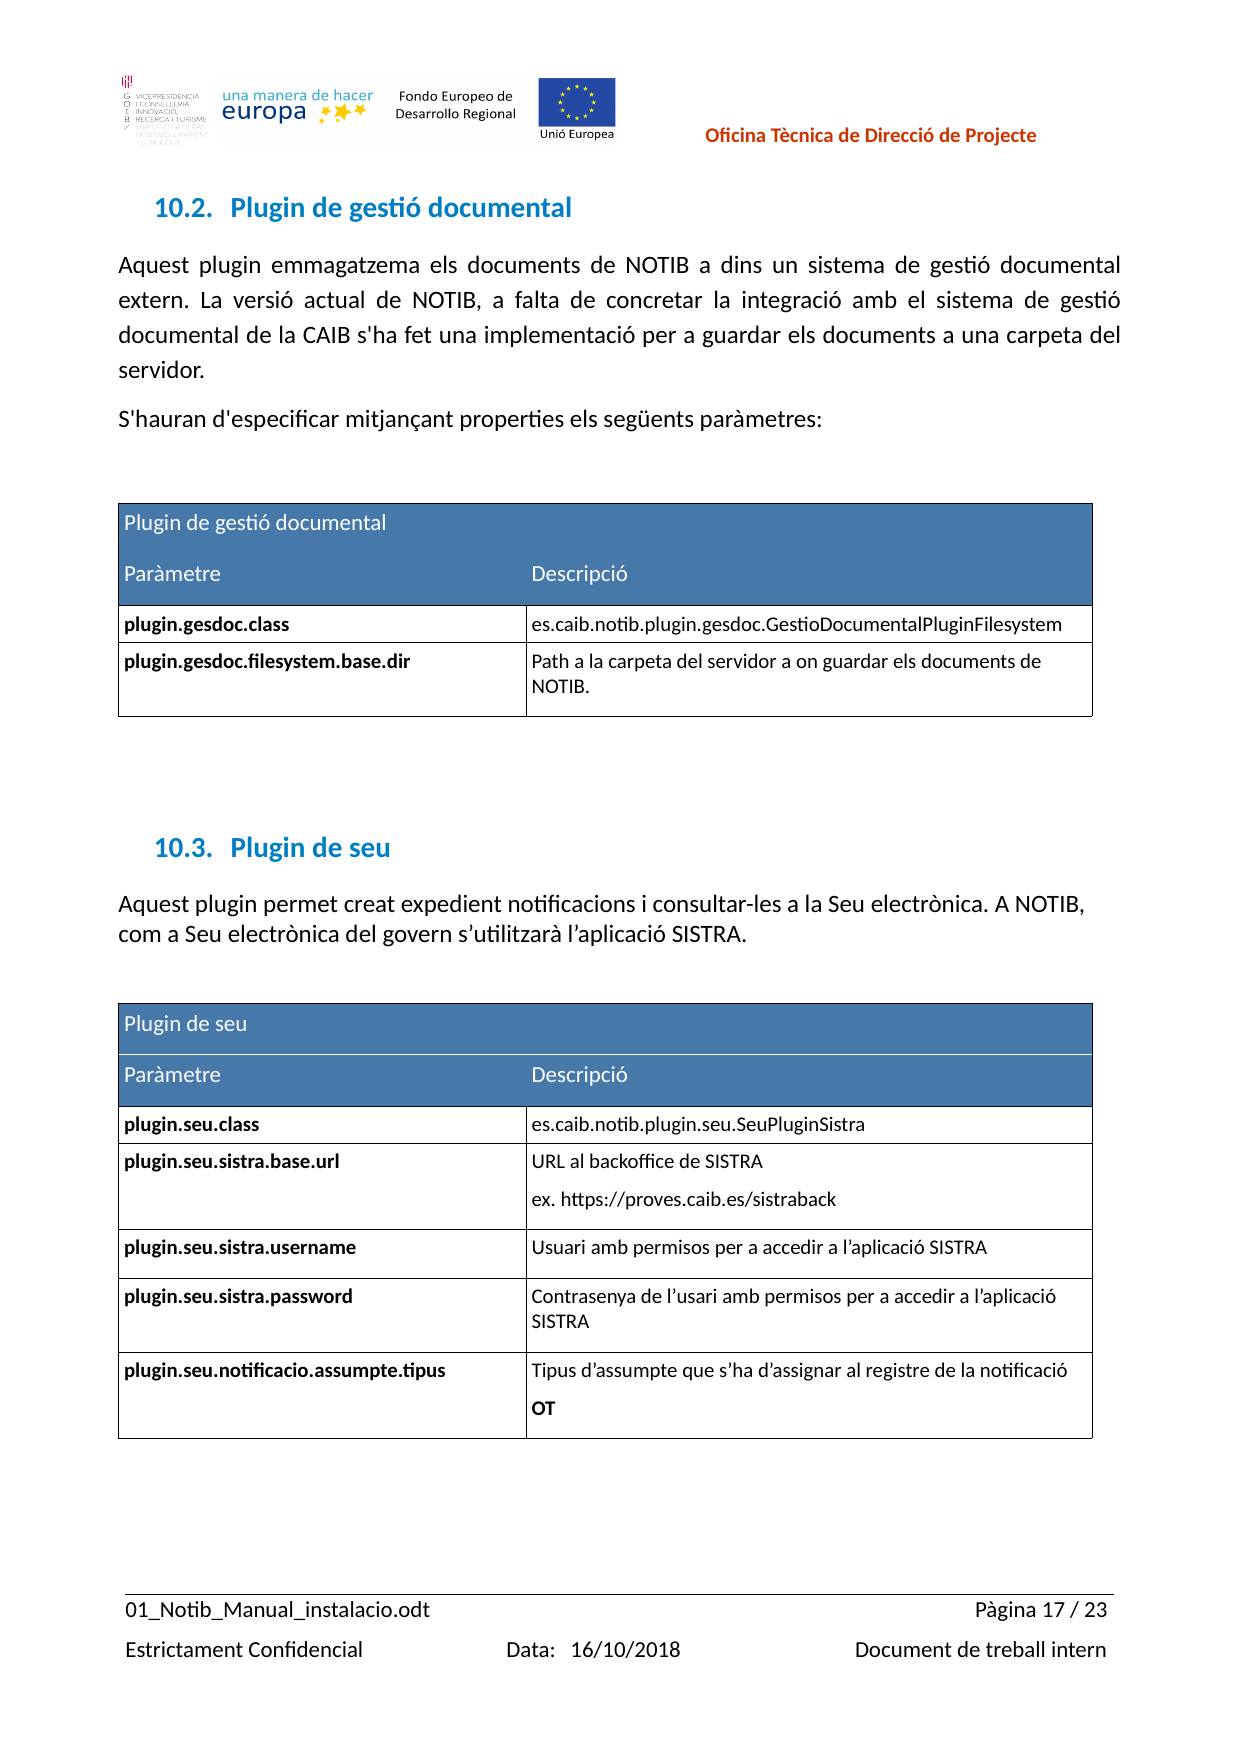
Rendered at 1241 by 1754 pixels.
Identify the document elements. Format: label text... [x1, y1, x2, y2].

subtitle Plugin de gestió documental [153, 189, 1122, 225]
table_cell Descripció [526, 554, 1092, 605]
table_cell plugin.seu.notificacio.assumpte.tipus [119, 1353, 526, 1438]
table_cell Descripció [526, 1055, 1092, 1106]
table_cell plugin.seu.sistra.base.url [119, 1144, 526, 1229]
table_cell plugin.seu.sistra.password [119, 1279, 526, 1352]
table_cell Usuari amb permisos per a accedir a l’aplicació SISTRA [527, 1230, 1092, 1277]
subtitle Plugin de seu [153, 829, 1122, 864]
table_cell Tipus d’assumpte que s’ha d’assignar al registre de la notificació OT [527, 1353, 1092, 1438]
table_cell es.caib.notib.plugin.gesdoc.GestioDocumentalPluginFilesystem [527, 606, 1092, 642]
table_cell plugin.seu.sistra.username [119, 1230, 526, 1277]
text Aquest plugin emmagatzema els documents de NOTIB a dins un sistema de gestió documental extern. La versió actual de NOTIB, a falta de concretar la integració amb el sistema de gestió documental de la CAIB s'ha fet una implementació per a guardar els documents a una carpeta del servidor. [118, 249, 1122, 384]
table_cell Path a la carpeta del servidor a on guardar els documents de NOTIB. [527, 643, 1092, 716]
table_header Plugin de seu [119, 1004, 1092, 1054]
text Aquest plugin permet creat expedient notificacions i consultar-les a la Seu electrònica. A NOTIB, com a Seu electrònica del govern s’utilitzarà l’aplicació SISTRA. [118, 888, 1122, 949]
text S'hauran d'especificar mitjançant properties els següents paràmetres: [118, 403, 1122, 434]
table_cell plugin.gesdoc.filesystem.base.dir [119, 643, 526, 716]
table_cell plugin.seu.class [119, 1107, 526, 1143]
table_cell URL al backoffice de SISTRA ex. https://proves.caib.es/sistraback [527, 1144, 1092, 1229]
picture [219, 73, 621, 147]
table_cell Paràmetre [119, 1055, 526, 1106]
table_cell Contrasenya de l’usari amb permisos per a accedir a l’aplicació SISTRA [527, 1279, 1092, 1352]
table_header Plugin de gestió documental [119, 504, 1092, 554]
table_cell plugin.gesdoc.class [119, 606, 526, 642]
table_cell Paràmetre [119, 554, 526, 605]
table_cell es.caib.notib.plugin.seu.SeuPluginSistra [527, 1107, 1092, 1143]
picture [118, 73, 213, 147]
